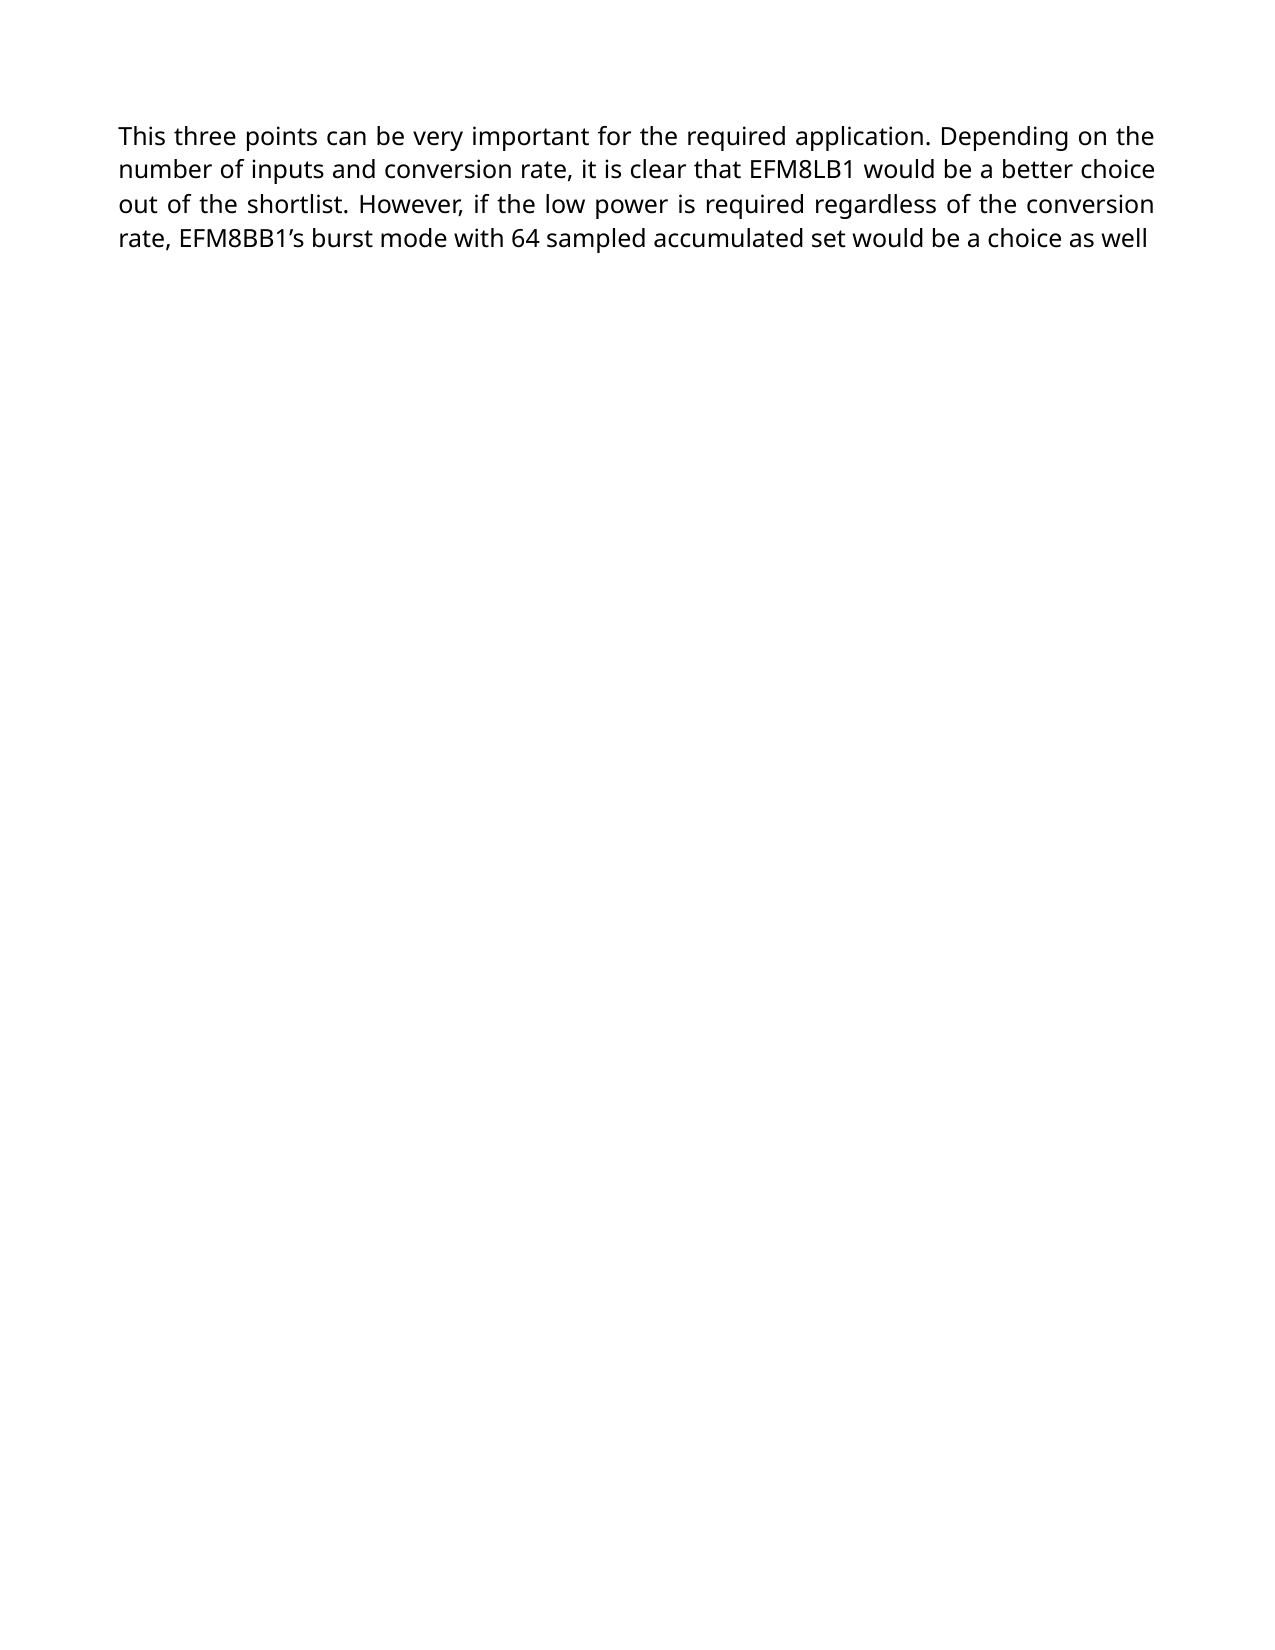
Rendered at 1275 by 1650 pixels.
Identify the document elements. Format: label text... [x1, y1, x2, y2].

text This three points can be very important for the required application. Depending on the number of inputs and conversion rate, it is clear that EFM8LB1 would be a better choice out of the shortlist. However, if the low power is required regardless of the conversion rate, EFM8BB1’s burst mode with 64 sampled accumulated set would be a choice as well [118, 118, 1157, 254]
